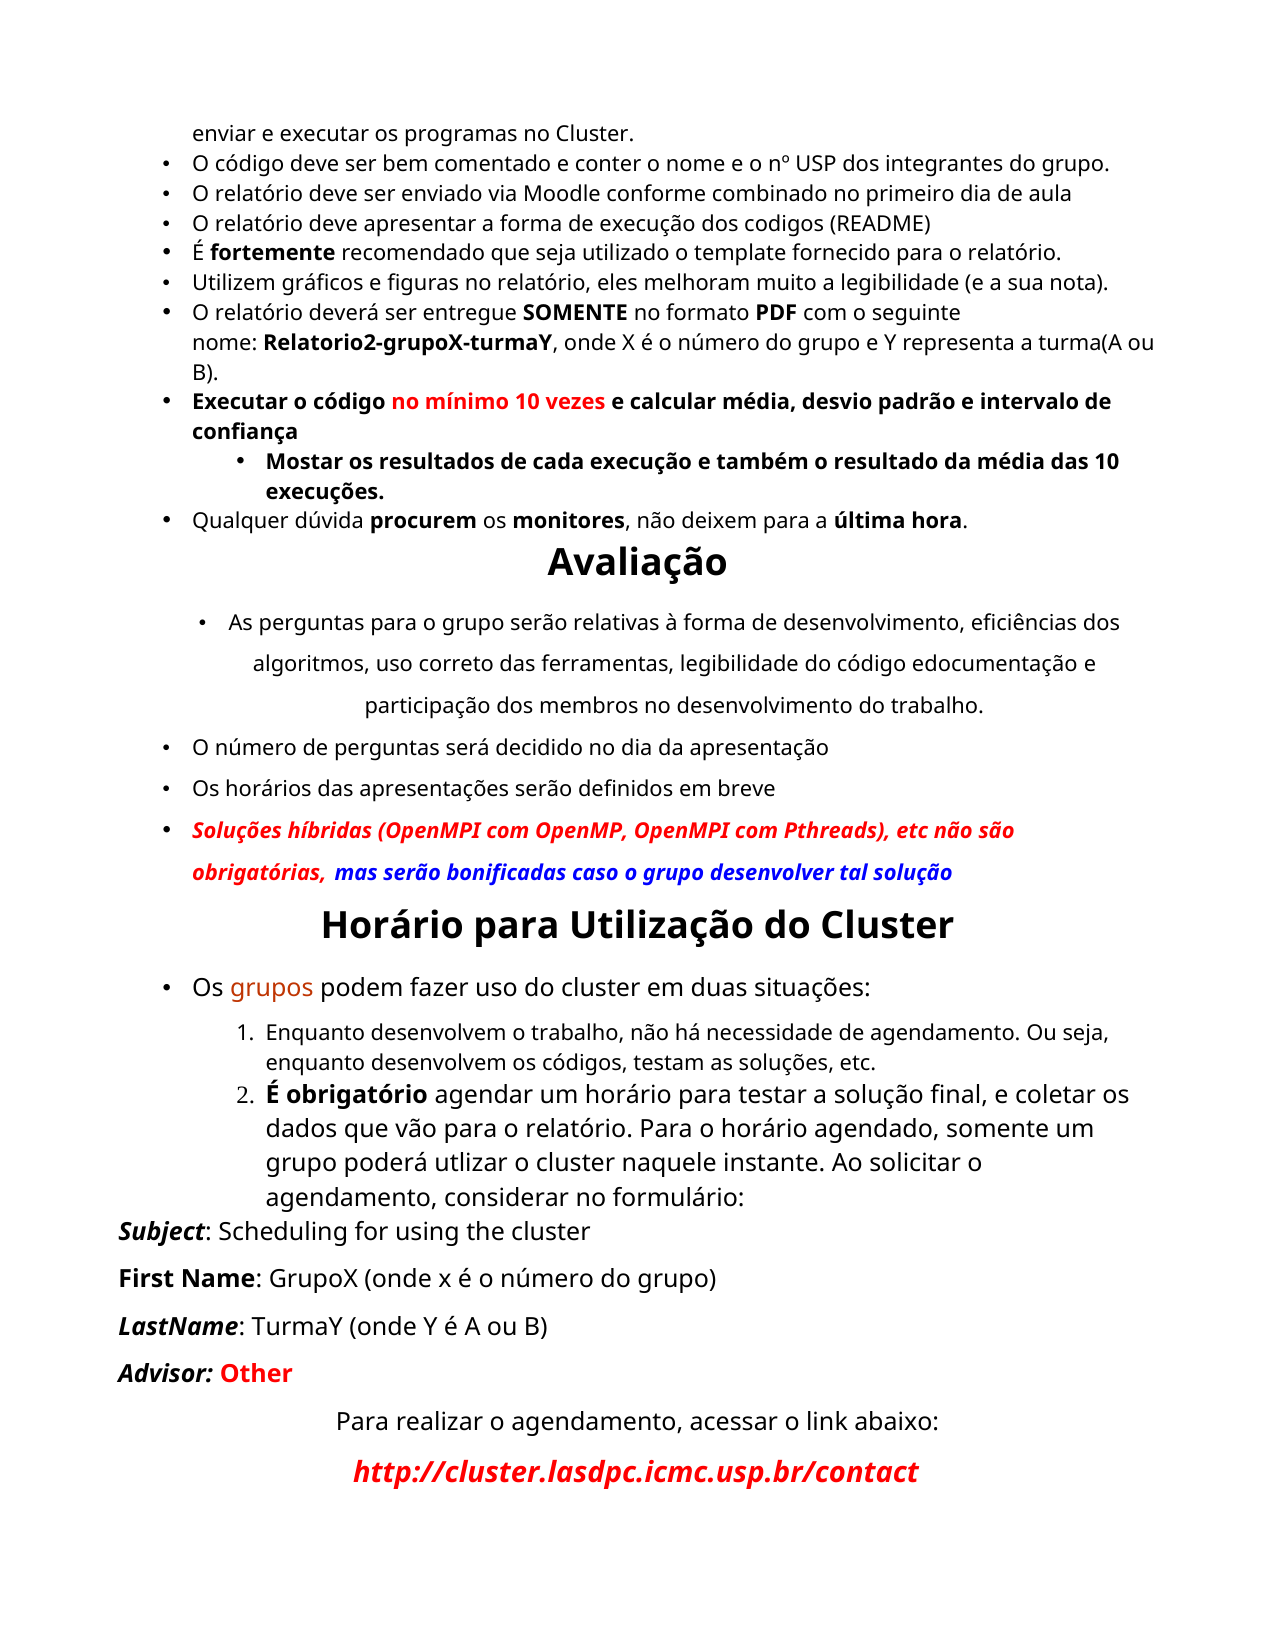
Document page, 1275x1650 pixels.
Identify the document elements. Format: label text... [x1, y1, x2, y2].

list Qualquer dúvida procurem os monitores, não deixem para a última hora. [162, 505, 1157, 535]
text Advisor: Other [118, 1356, 1157, 1390]
list Soluções híbridas (OpenMPI com OpenMP, OpenMPI com Pthreads), etc não são obrigatórias, mas serão bonificadas caso o grupo desenvolver tal solução [162, 815, 1157, 886]
list As perguntas para o grupo serão relativas à forma de desenvolvimento, eficiências dos algoritmos, uso correto das ferramentas, legibilidade do código edocumentação e participação dos membros no desenvolvimento do trabalho. [162, 607, 1157, 720]
list O número de perguntas será decidido no dia da apresentação [162, 732, 1157, 761]
text Subject: Scheduling for using the cluster [118, 1213, 1157, 1247]
text Horário para Utilização do Cluster [118, 898, 1157, 949]
list Enquanto desenvolvem o trabalho, não há necessidade de agendamento. Ou seja, enquanto desenvolvem os códigos, testam as soluções, etc. [236, 1017, 1157, 1077]
text First Name: GrupoX (onde x é o número do grupo) [118, 1261, 1157, 1295]
list Os horários das apresentações serão definidos em breve [162, 773, 1157, 803]
list Mostar os resultados de cada execução e também o resultado da média das 10 execuções. [236, 446, 1157, 505]
list Executar o código no mínimo 10 vezes e calcular média, desvio padrão e intervalo de confiança [162, 386, 1157, 446]
text LastName: TurmaY (onde Y é A ou B) [118, 1308, 1157, 1342]
list O código deve ser bem comentado e conter o nome e o nº USP dos integrantes do grupo. [162, 148, 1157, 178]
list Os grupos podem fazer uso do cluster em duas situações: [162, 970, 1157, 1004]
list O relatório deve apresentar a forma de execução dos codigos (README) [162, 207, 1157, 237]
list O relatório deve ser enviado via Moodle conforme combinado no primeiro dia de aula [162, 178, 1157, 207]
list É fortemente recomendado que seja utilizado o template fornecido para o relatório. [162, 237, 1157, 267]
list enviar e executar os programas no Cluster. [162, 118, 1157, 148]
text Avaliação [118, 535, 1157, 586]
list É obrigatório agendar um horário para testar a solução final, e coletar os dados que vão para o relatório. Para o horário agendado, somente um grupo poderá utlizar o cluster naquele instante. Ao solicitar o agendamento, considerar no formulário: [236, 1077, 1157, 1213]
text http://cluster.lasdpc.icmc.usp.br/contact [118, 1451, 1157, 1491]
text Para realizar o agendamento, acessar o link abaixo: [118, 1404, 1157, 1438]
list Utilizem gráficos e figuras no relatório, eles melhoram muito a legibilidade (e a sua nota). [162, 267, 1157, 297]
list O relatório deverá ser entregue SOMENTE no formato PDF com o seguinte nome: Relatorio2-grupoX-turmaY, onde X é o número do grupo e Y representa a turma(A ou B). [162, 297, 1157, 386]
